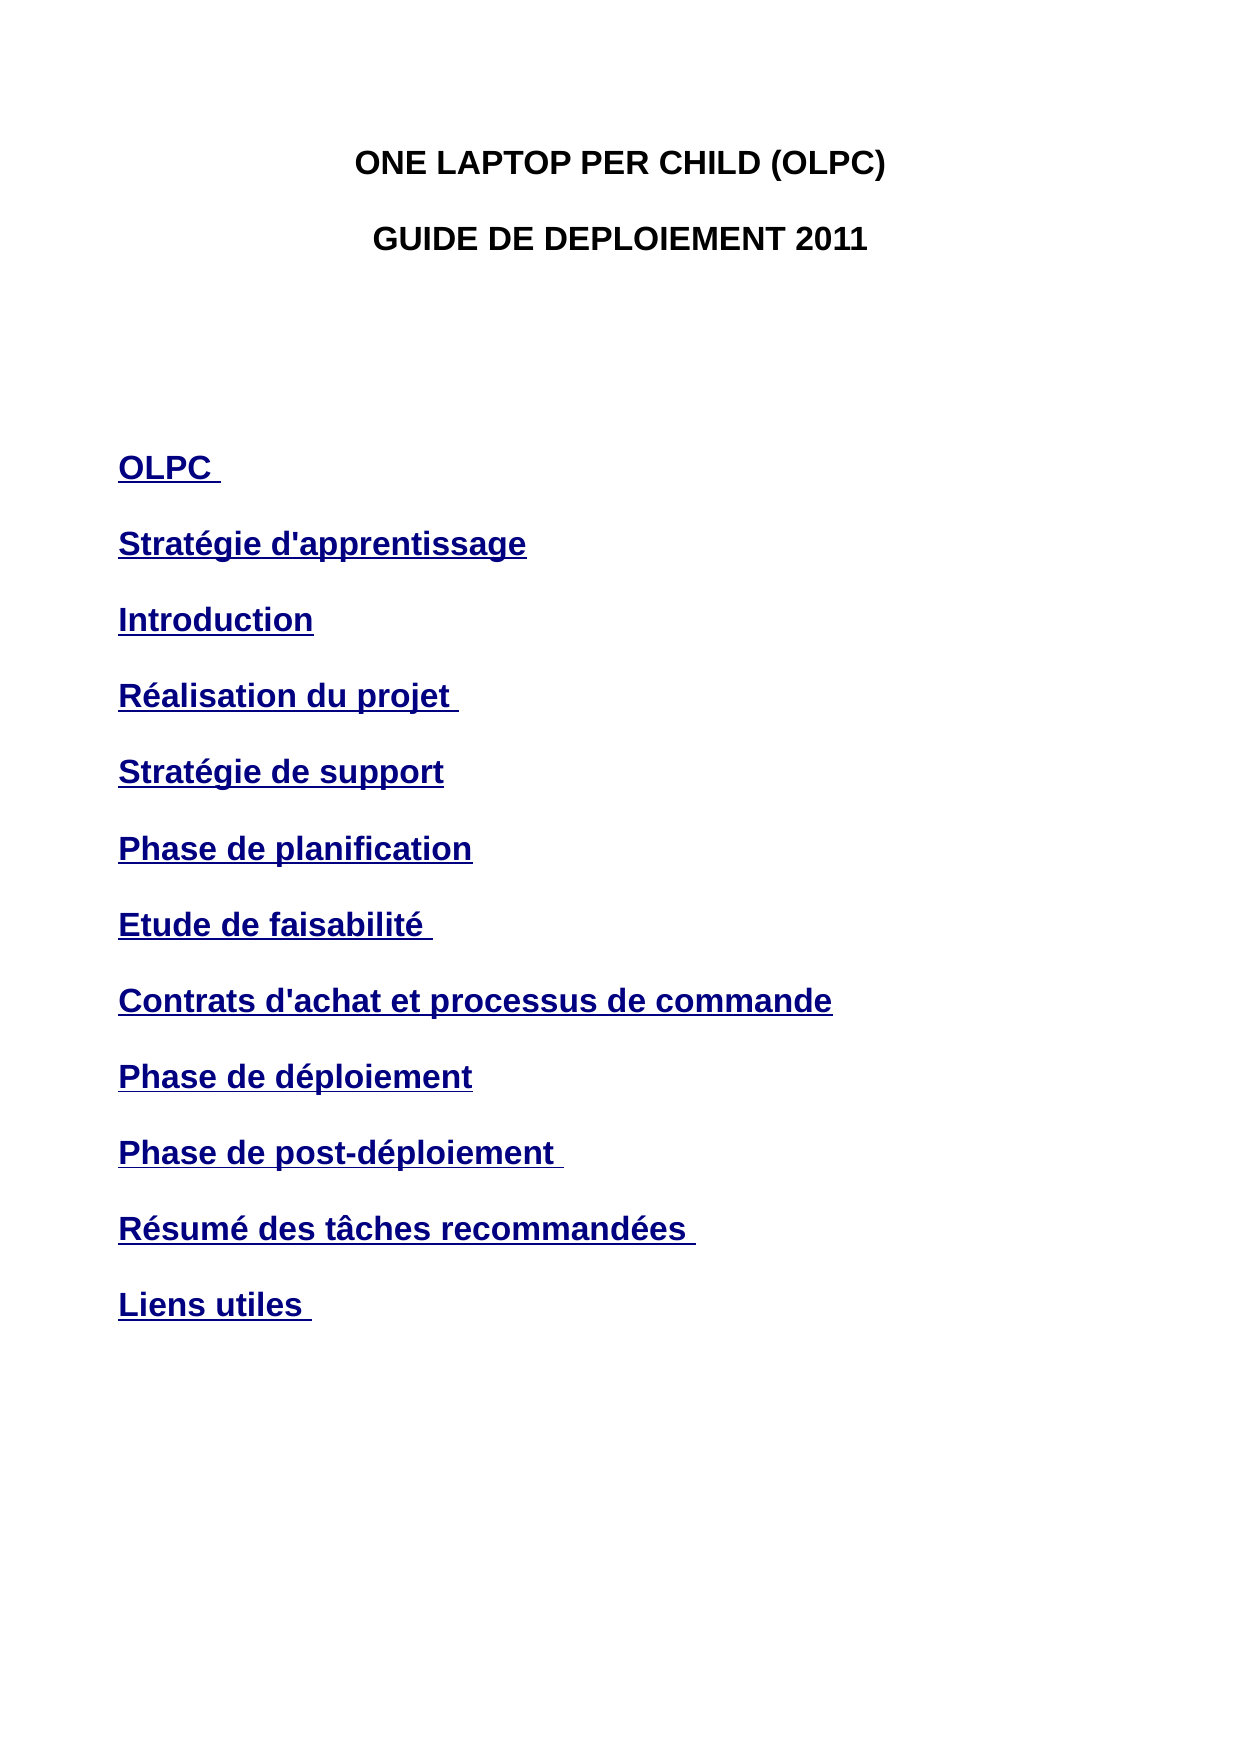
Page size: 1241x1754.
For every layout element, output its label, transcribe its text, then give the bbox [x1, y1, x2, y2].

subtitle Etude de faisabilité [118, 904, 1122, 943]
subtitle Résumé des tâches recommandées [118, 1209, 1122, 1248]
subtitle OLPC [118, 448, 1122, 486]
subtitle Stratégie de support [118, 752, 1122, 791]
subtitle Phase de déploiement [118, 1057, 1122, 1096]
subtitle Stratégie d'apprentissage [118, 524, 1122, 562]
title GUIDE DE DEPLOIEMENT 2011 [118, 219, 1122, 258]
subtitle Contrats d'achat et processus de commande [118, 981, 1122, 1019]
subtitle Phase de planification [118, 828, 1122, 867]
subtitle Phase de post-déploiement [118, 1133, 1122, 1172]
subtitle Liens utiles [118, 1285, 1122, 1324]
subtitle Réalisation du projet [118, 676, 1122, 715]
title ONE LAPTOP PER CHILD (OLPC) [118, 143, 1122, 182]
subtitle Introduction [118, 600, 1122, 639]
